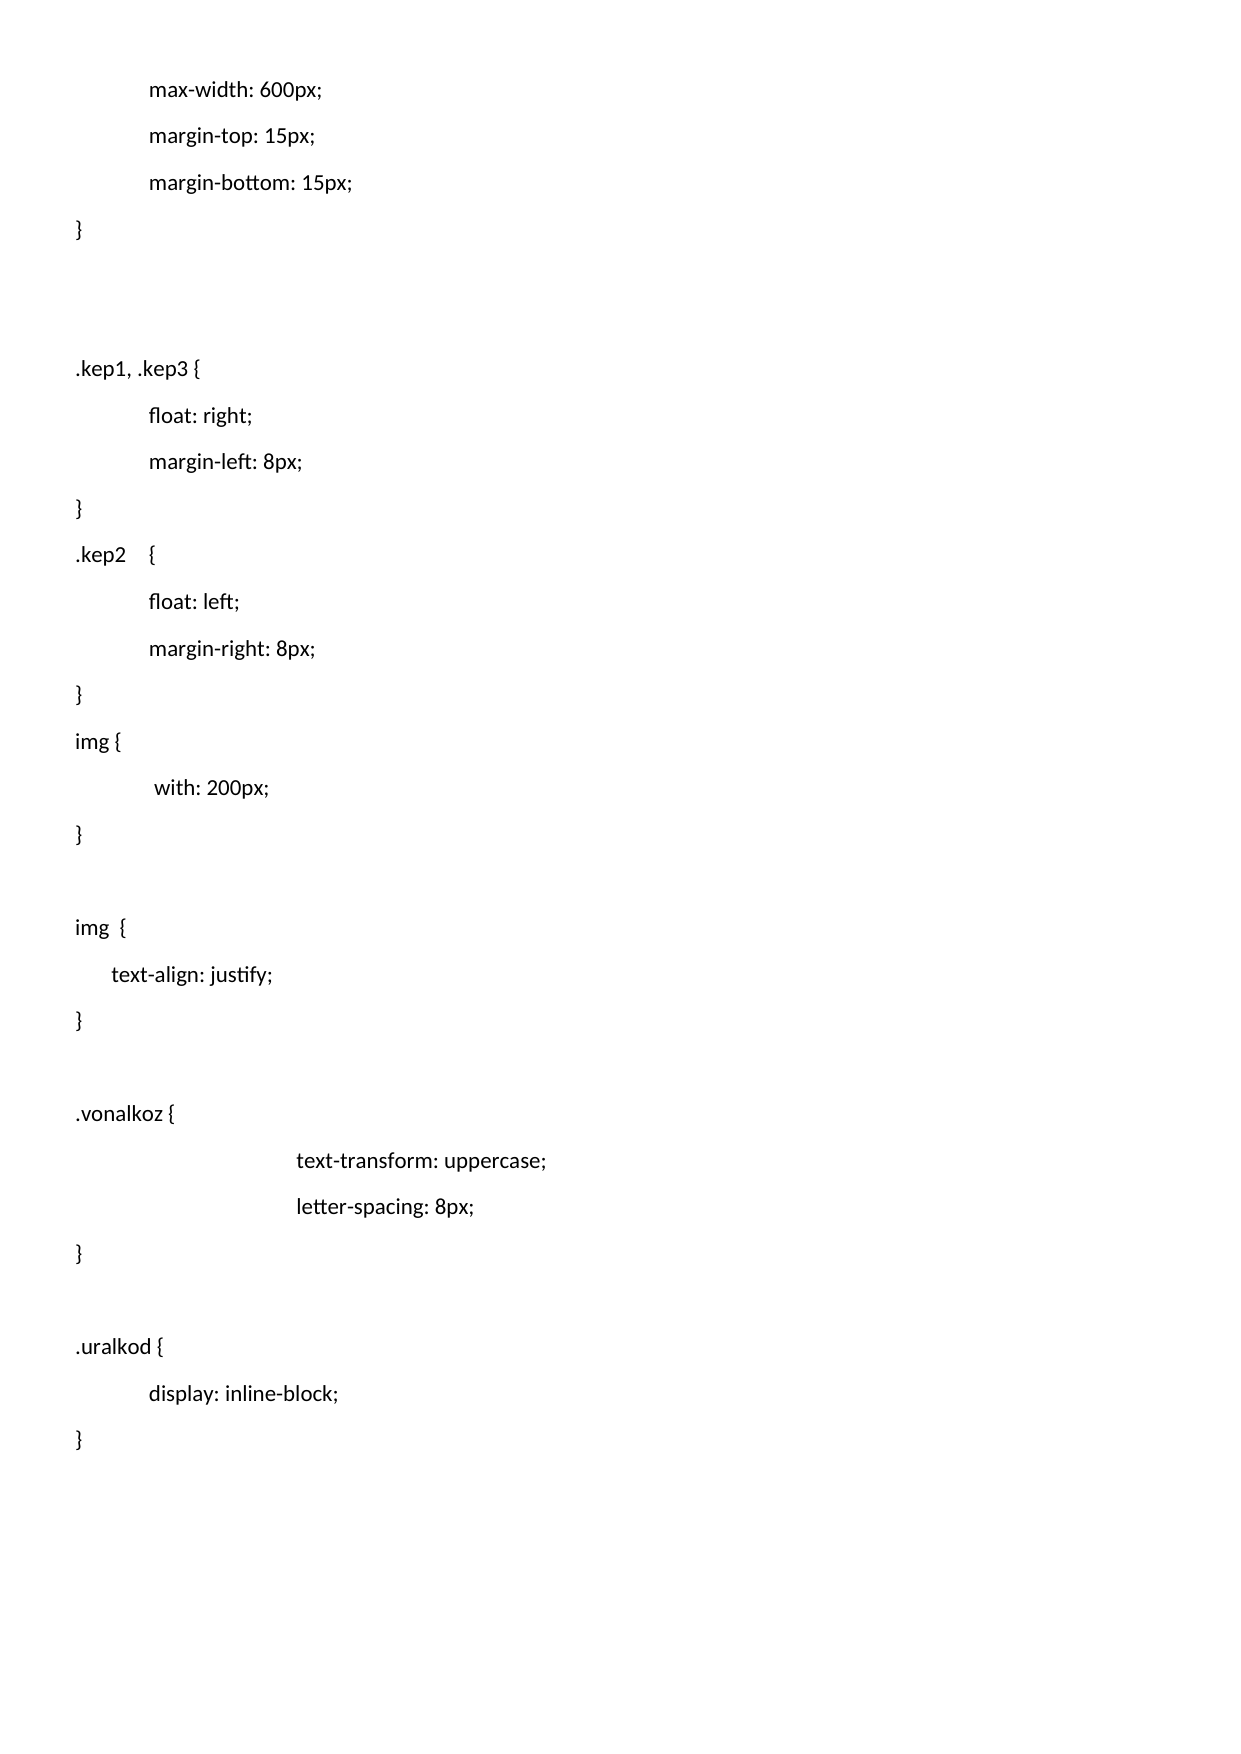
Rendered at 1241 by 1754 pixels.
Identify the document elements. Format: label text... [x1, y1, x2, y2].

text } [75, 1239, 1165, 1267]
text } [75, 680, 1165, 708]
text .uralkod { [75, 1332, 1165, 1360]
text display: inline-block; [75, 1379, 1165, 1407]
text margin-right: 8px; [75, 634, 1165, 662]
text .kep2 { [75, 541, 1165, 569]
text } [75, 1425, 1165, 1453]
text float: right; [75, 401, 1165, 429]
text } [75, 1006, 1165, 1034]
text text-transform: uppercase; [75, 1146, 1165, 1174]
text max-width: 600px; [75, 75, 1165, 103]
text margin-left: 8px; [75, 447, 1165, 476]
text letter-spacing: 8px; [75, 1192, 1165, 1221]
text img { [75, 727, 1165, 755]
text img { [75, 913, 1165, 941]
text } [75, 215, 1165, 243]
text .kep1, .kep3 { [75, 354, 1165, 382]
text .vonalkoz { [75, 1099, 1165, 1127]
text margin-bottom: 15px; [75, 168, 1165, 196]
text with: 200px; [75, 773, 1165, 801]
text margin-top: 15px; [75, 122, 1165, 149]
text float: left; [75, 587, 1165, 615]
text } [75, 494, 1165, 522]
text } [75, 820, 1165, 848]
text text-align: justify; [75, 960, 1165, 988]
